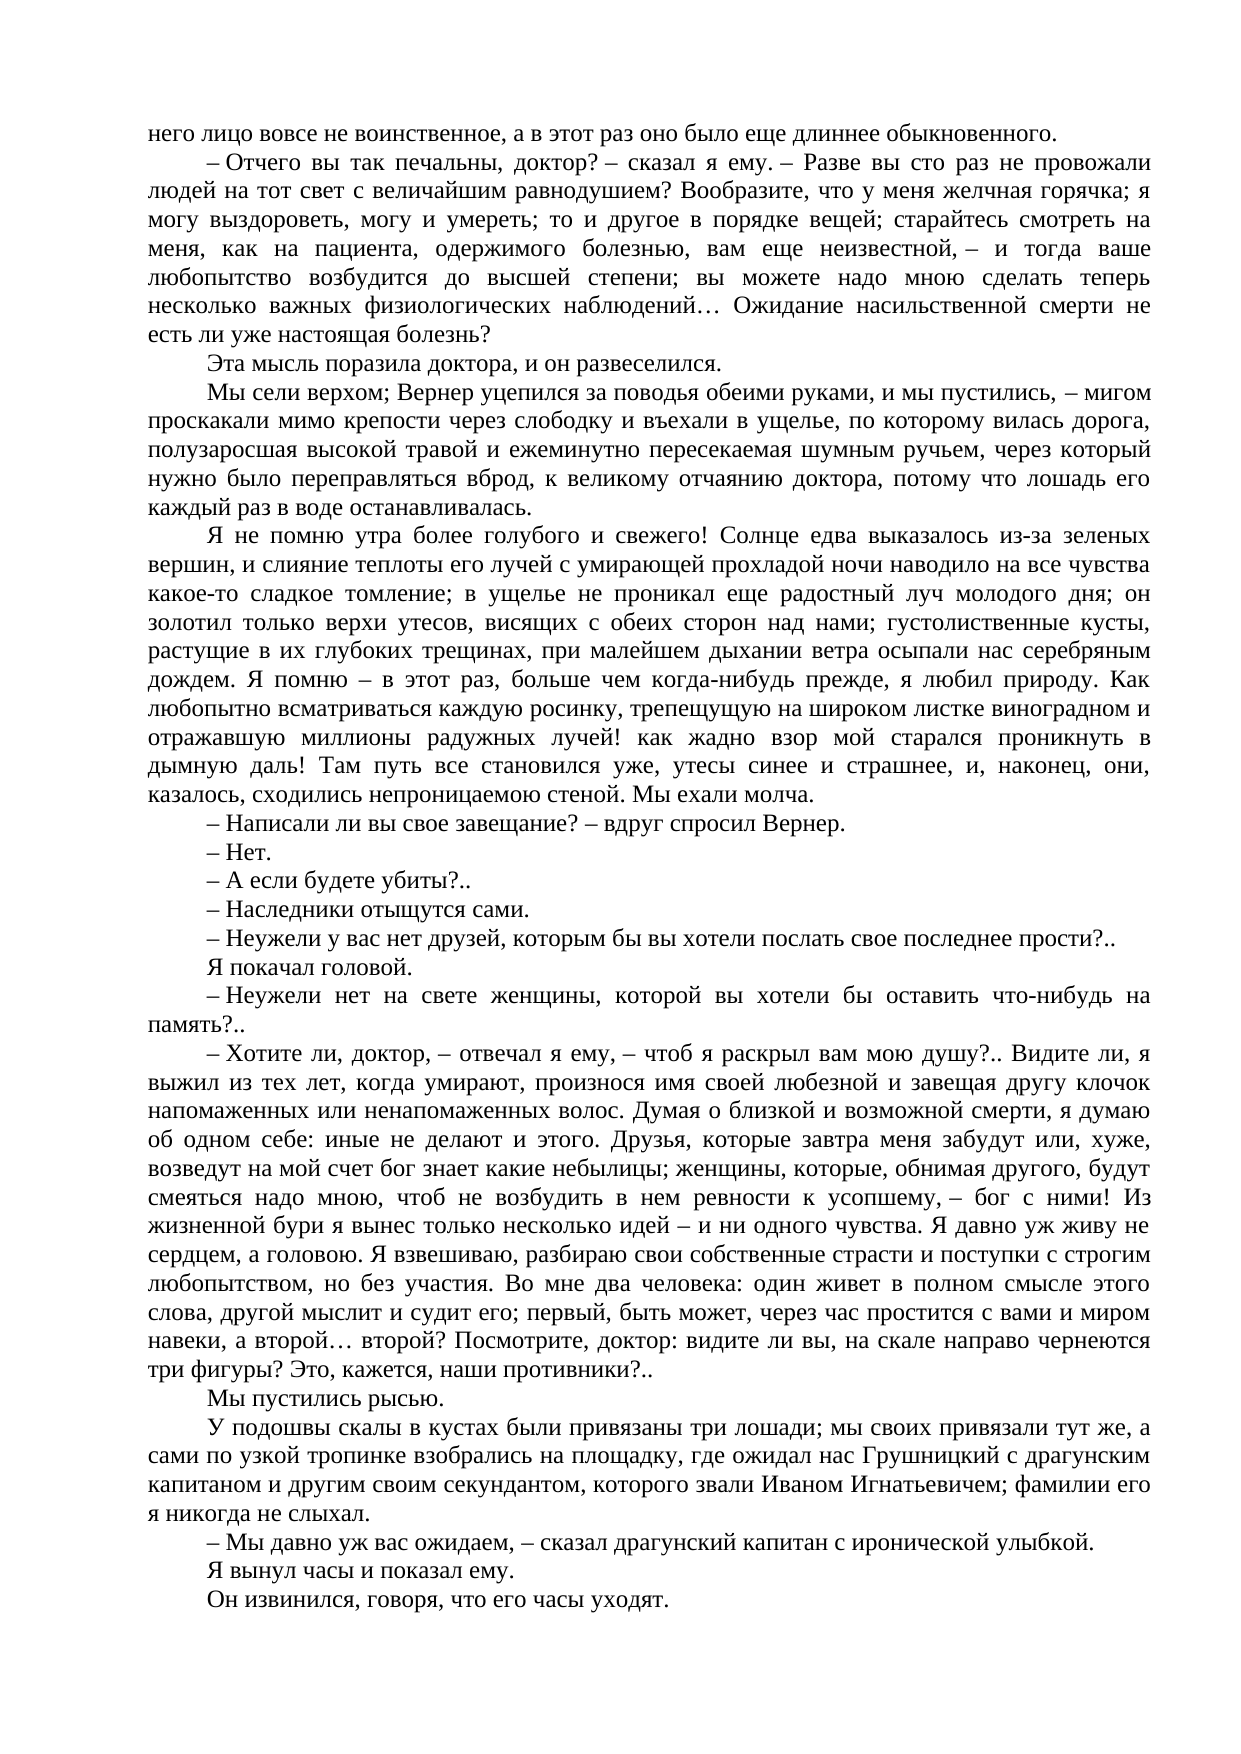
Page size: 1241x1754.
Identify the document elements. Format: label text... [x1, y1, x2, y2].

text Я вынул часы и показал ему. [148, 1556, 1152, 1584]
text – А если будете убиты?.. [148, 866, 1152, 894]
text – Неужели нет на свете женщины, которой вы хотели бы оставить что-нибудь на память?.. [148, 981, 1152, 1038]
text Я не помню утра более голубого и свежего! Солнце едва выказалось из-за зеленых вершин, и слияние теплоты его лучей с умирающей прохладой ночи наводило на все чувства какое-то сладкое томление; в ущелье не проникал еще радостный луч молодого дня; он золотил только верхи утесов, висящих с обеих сторон над нами; густолиственные кусты, растущие в их глубоких трещинах, при малейшем дыхании ветра осыпали нас серебряным дождем. Я помню – в этот раз, больше чем когда-нибудь прежде, я любил природу. Как любопытно всматриваться каждую росинку, трепещущую на широком листке виноградном и отражавшую миллионы радужных лучей! как жадно взор мой старался проникнуть в дымную даль! Там путь все становился уже, утесы синее и страшнее, и, наконец, они, казалось, сходились непроницаемою стеной. Мы ехали молча. [148, 521, 1152, 808]
text Я покачал головой. [148, 952, 1152, 981]
text – Неужели у вас нет друзей, которым бы вы хотели послать свое последнее прости?.. [148, 923, 1152, 952]
text – Нет. [148, 837, 1152, 866]
text Мы пустились рысью. [148, 1383, 1152, 1412]
text – Наследники отыщутся сами. [148, 894, 1152, 923]
text него лицо вовсе не воинственное, а в этот раз оно было еще длиннее обыкновенного. [148, 118, 1152, 147]
text Мы сели верхом; Вернер уцепился за поводья обеими руками, и мы пустились, – мигом проскакали мимо крепости через слободку и въехали в ущелье, по которому вилась дорога, полузаросшая высокой травой и ежеминутно пересекаемая шумным ручьем, через который нужно было переправляться вброд, к великому отчаянию доктора, потому что лошадь его каждый раз в воде останавливалась. [148, 377, 1152, 521]
text – Написали ли вы свое завещание? – вдруг спросил Вернер. [148, 808, 1152, 837]
text – Отчего вы так печальны, доктор? – сказал я ему. – Разве вы сто раз не провожали людей на тот свет с величайшим равнодушием? Вообразите, что у меня желчная горячка; я могу выздороветь, могу и умереть; то и другое в порядке вещей; старайтесь смотреть на меня, как на пациента, одержимого болезнью, вам еще неизвестной, – и тогда ваше любопытство возбудится до высшей степени; вы можете надо мною сделать теперь несколько важных физиологических наблюдений… Ожидание насильственной смерти не есть ли уже настоящая болезнь? [148, 147, 1152, 348]
text Он извинился, говоря, что его часы уходят. [148, 1584, 1152, 1613]
text Эта мысль поразила доктора, и он развеселился. [148, 348, 1152, 377]
text – Мы давно уж вас ожидаем, – сказал драгунский капитан с иронической улыбкой. [148, 1527, 1152, 1556]
text – Хотите ли, доктор, – отвечал я ему, – чтоб я раскрыл вам мою душу?.. Видите ли, я выжил из тех лет, когда умирают, произнося имя своей любезной и завещая другу клочок напомаженных или ненапомаженных волос. Думая о близкой и возможной смерти, я думаю об одном себе: иные не делают и этого. Друзья, которые завтра меня забудут или, хуже, возведут на мой счет бог знает какие небылицы; женщины, которые, обнимая другого, будут смеяться надо мною, чтоб не возбудить в нем ревности к усопшему, – бог с ними! Из жизненной бури я вынес только несколько идей – и ни одного чувства. Я давно уж живу не сердцем, а головою. Я взвешиваю, разбираю свои собственные страсти и поступки с строгим любопытством, но без участия. Во мне два человека: один живет в полном смысле этого слова, другой мыслит и судит его; первый, быть может, через час простится с вами и миром навеки, а второй… второй? Посмотрите, доктор: видите ли вы, на скале направо чернеются три фигуры? Это, кажется, наши противники?.. [148, 1038, 1152, 1383]
text У подошвы скалы в кустах были привязаны три лошади; мы своих привязали тут же, а сами по узкой тропинке взобрались на площадку, где ожидал нас Грушницкий с драгунским капитаном и другим своим секундантом, которого звали Иваном Игнатьевичем; фамилии его я никогда не слыхал. [148, 1412, 1152, 1527]
